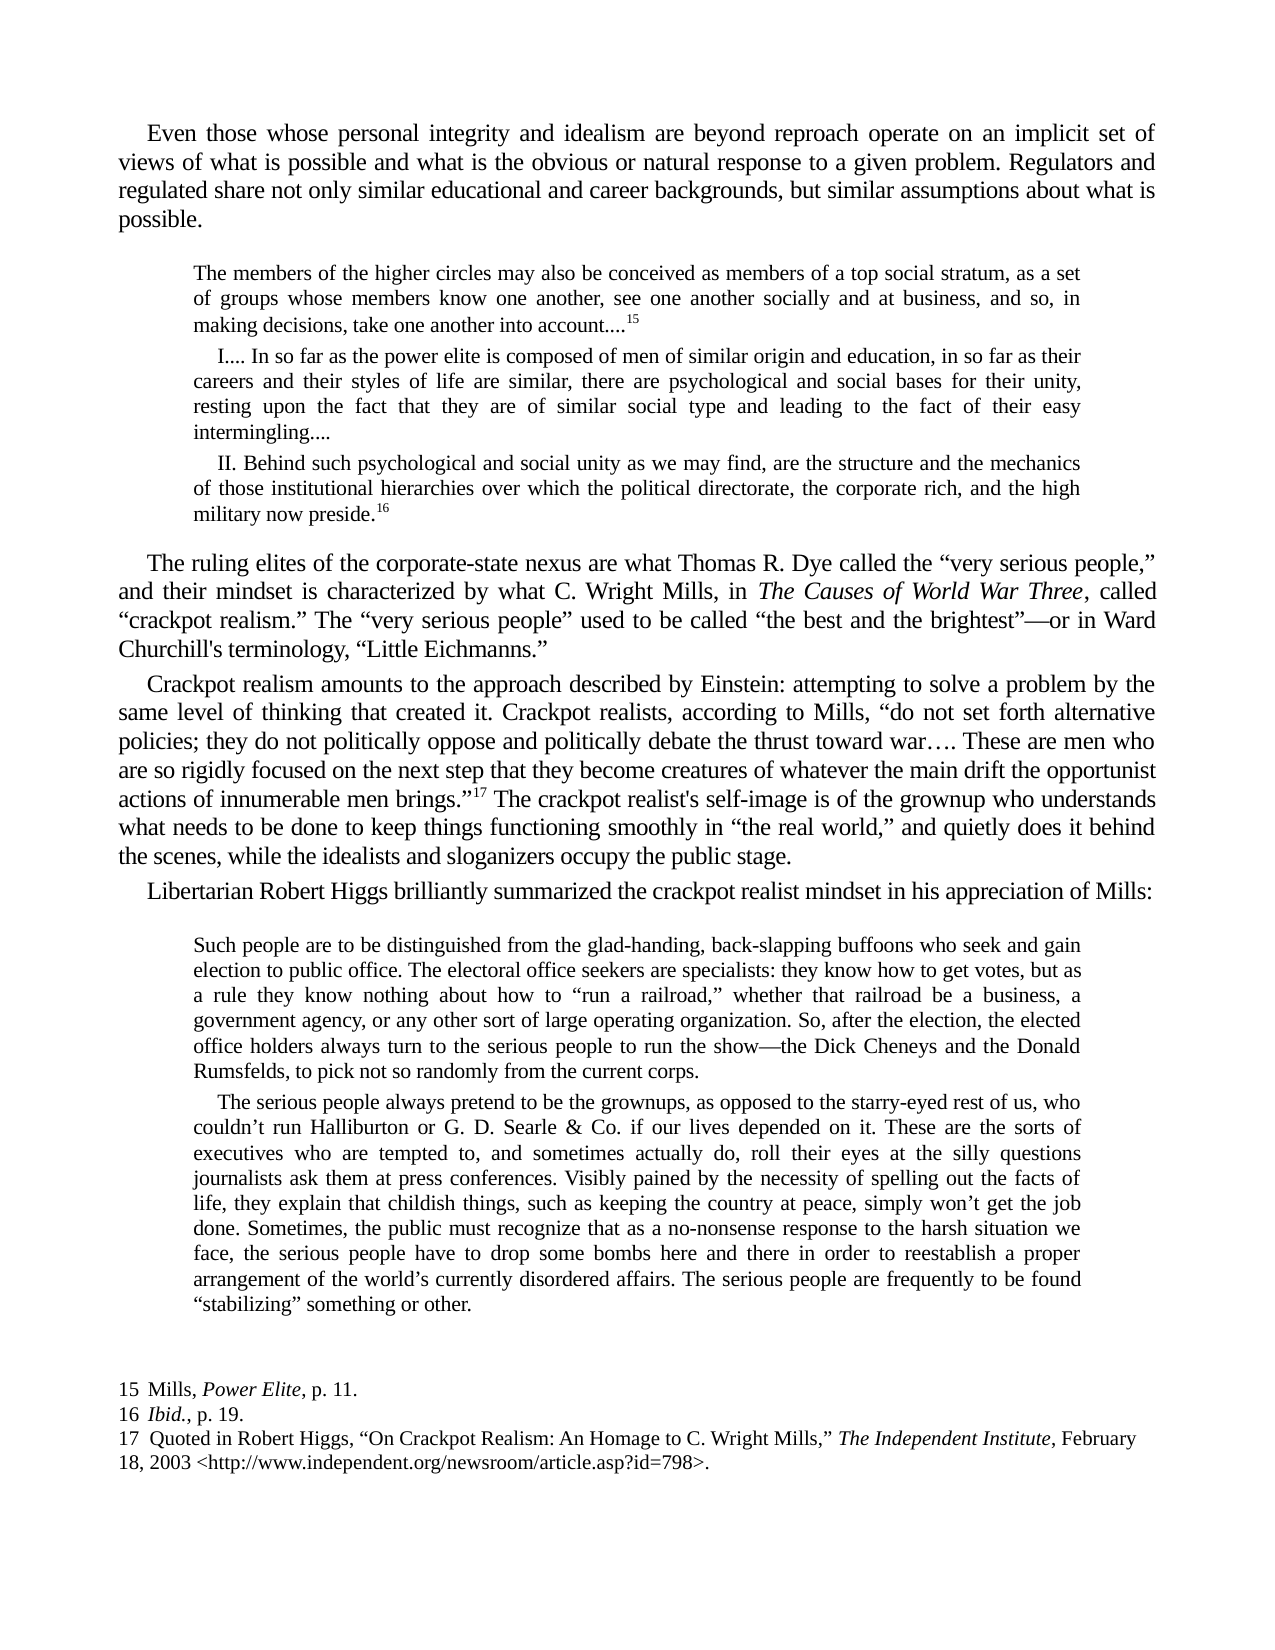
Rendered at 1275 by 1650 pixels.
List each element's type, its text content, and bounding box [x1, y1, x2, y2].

text Ibid., p. 19. [118, 1401, 1157, 1426]
text II. Behind such psychological and social unity as we may find, are the structure and the mechanics of those institutional hierarchies over which the political directorate, the corporate rich, and the high military now preside. [193, 450, 1082, 527]
text Libertarian Robert Higgs brilliantly summarized the crackpot realist mindset in his appreciation of Mills: [118, 876, 1157, 905]
text I.... In so far as the power elite is composed of men of similar origin and education, in so far as their careers and their styles of life are similar, there are psychological and social bases for their unity, resting upon the fact that they are of similar social type and leading to the fact of their easy intermingling.... [193, 343, 1082, 444]
text Such people are to be distinguished from the glad-handing, back-slapping buffoons who seek and gain election to public office. The electoral office seekers are specialists: they know how to get votes, but as a rule they know nothing about how to “run a railroad,” whether that railroad be a business, a government agency, or any other sort of large operating organization. So, after the election, the elected office holders always turn to the serious people to run the show—the Dick Cheneys and the Donald Rumsfelds, to pick not so randomly from the current corps. [193, 932, 1082, 1083]
text The members of the higher circles may also be conceived as members of a top social stratum, as a set of groups whose members know one another, see one another socially and at business, and so, in making decisions, take one another into account.... [193, 260, 1082, 337]
text Mills, Power Elite, p. 11. [118, 1377, 1157, 1401]
text Quoted in Robert Higgs, “On Crackpot Realism: An Homage to C. Wright Mills,” The Independent Institute, February 18, 2003 <http://www.independent.org/newsroom/article.asp?id=798>. [118, 1426, 1157, 1474]
text The serious people always pretend to be the grownups, as opposed to the starry-eyed rest of us, who couldn’t run Halliburton or G. D. Searle & Co. if our lives depended on it. These are the sorts of executives who are tempted to, and sometimes actually do, roll their eyes at the silly questions journalists ask them at press conferences. Visibly pained by the necessity of spelling out the facts of life, they explain that childish things, such as keeping the country at peace, simply won’t get the job done. Sometimes, the public must recognize that as a no-nonsense response to the harsh situation we face, the serious people have to drop some bombs here and there in order to reestablish a proper arrangement of the world’s currently disordered affairs. The serious people are frequently to be found “stabilizing” something or other. [193, 1089, 1082, 1316]
text Crackpot realism amounts to the approach described by Einstein: attempting to solve a problem by the same level of thinking that created it. Crackpot realists, according to Mills, “do not set forth alternative policies; they do not politically oppose and politically debate the thrust toward war…. These are men who are so rigidly focused on the next step that they become creatures of whatever the main drift the opportunist actions of innumerable men brings.” The crackpot realist's self-image is of the grownup who understands what needs to be done to keep things functioning smoothly in “the real world,” and quietly does it behind the scenes, while the idealists and sloganizers occupy the public stage. [118, 669, 1157, 870]
text Even those whose personal integrity and idealism are beyond reproach operate on an implicit set of views of what is possible and what is the obvious or natural response to a given problem. Regulators and regulated share not only similar educational and career backgrounds, but similar assumptions about what is possible. [118, 118, 1157, 233]
text The ruling elites of the corporate-state nexus are what Thomas R. Dye called the “very serious people,” and their mindset is characterized by what C. Wright Mills, in The Causes of World War Three, called “crackpot realism.” The “very serious people” used to be called “the best and the brightest”—or in Ward Churchill's terminology, “Little Eichmanns.” [118, 548, 1157, 663]
